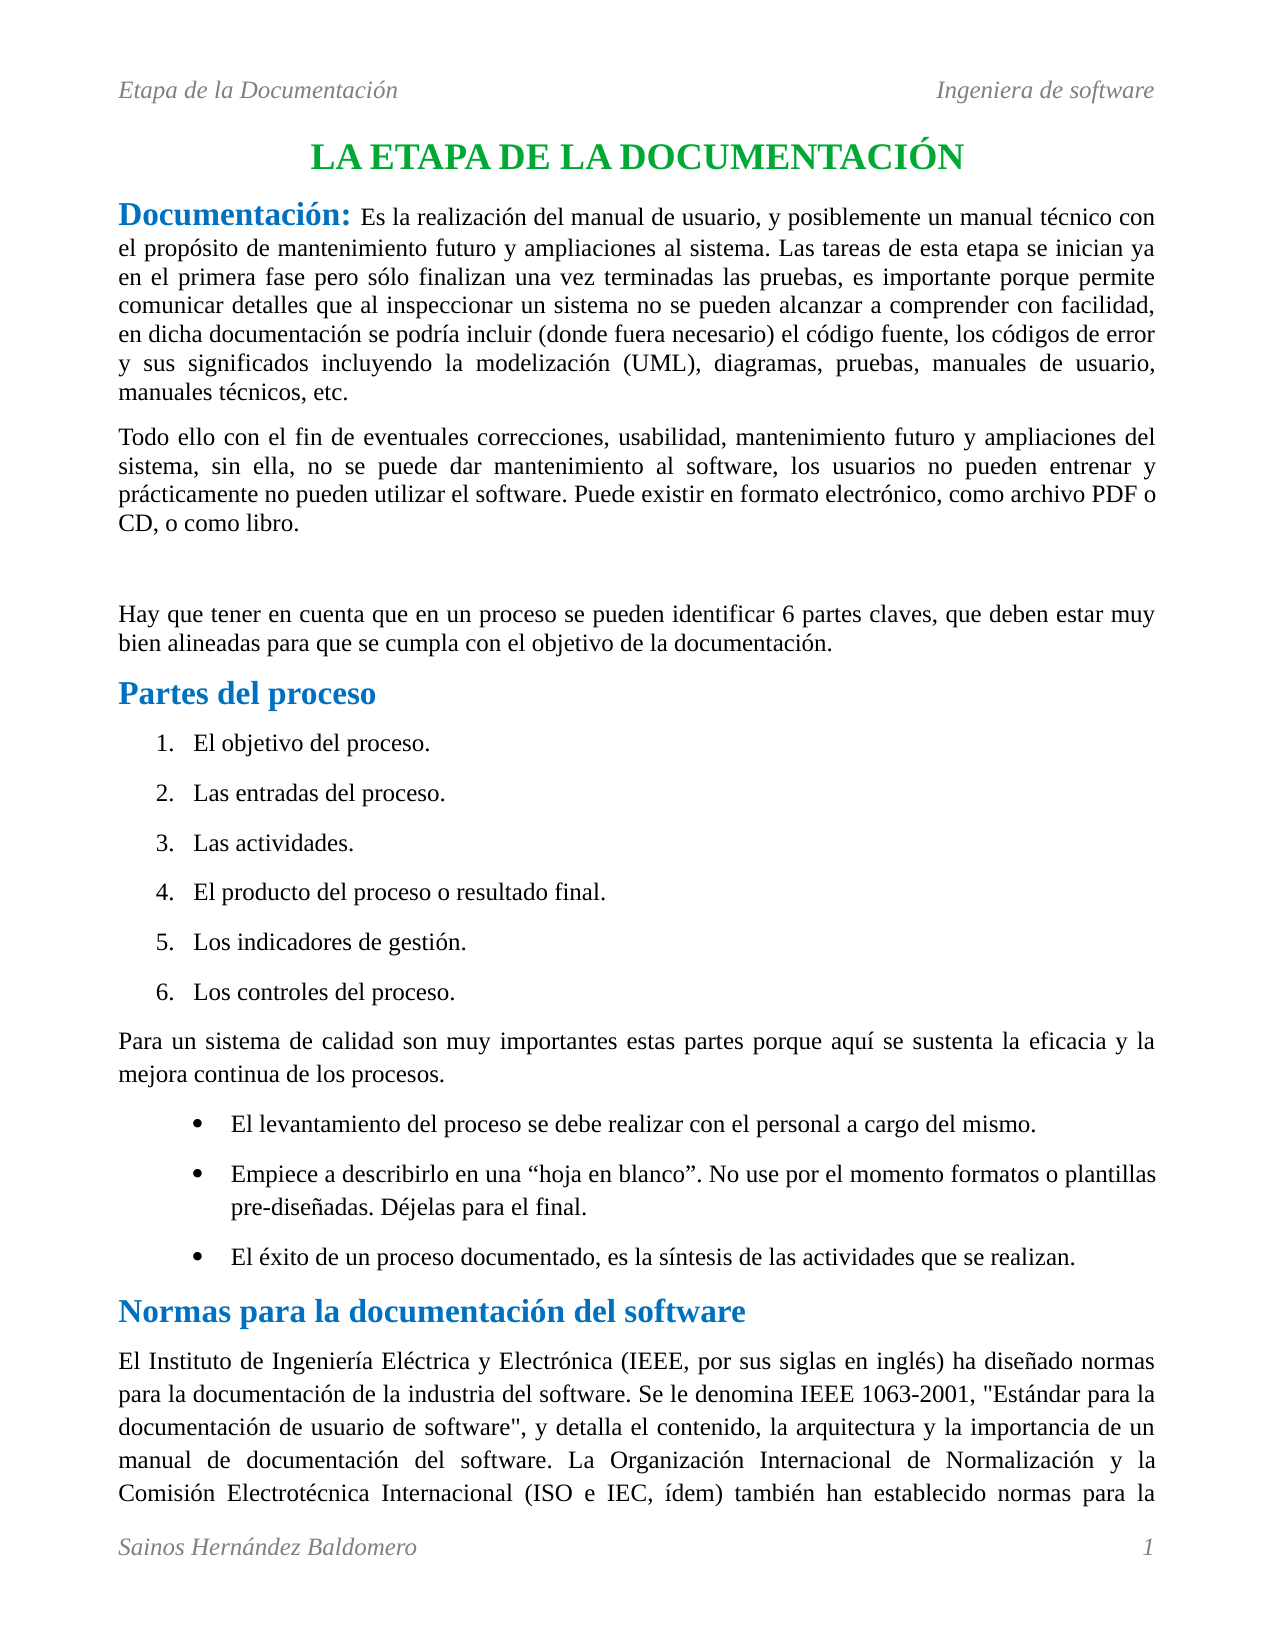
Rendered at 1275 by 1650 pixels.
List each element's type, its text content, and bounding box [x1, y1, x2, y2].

text Para un sistema de calidad son muy importantes estas partes porque aquí se sustenta la eficacia y la mejora continua de los procesos. [118, 1026, 1157, 1088]
list Empiece a describirlo en una “hoja en blanco”. No use por el momento formatos o plantillas pre-diseñadas. Déjelas para el final. [193, 1159, 1157, 1221]
list El objetivo del proceso. [156, 728, 1157, 757]
list Los indicadores de gestión. [156, 927, 1157, 956]
list El producto del proceso o resultado final. [156, 877, 1157, 906]
list El levantamiento del proceso se debe realizar con el personal a cargo del mismo. [193, 1109, 1157, 1138]
subtitle Normas para la documentación del software [118, 1291, 1157, 1329]
text Documentación: Es la realización del manual de usuario, y posiblemente un manual técnico con el propósito de mantenimiento futuro y ampliaciones al sistema. Las tareas de esta etapa se inician ya en el primera fase pero sólo finalizan una vez terminadas las pruebas, es importante porque permite comunicar detalles que al inspeccionar un sistema no se pueden alcanzar a comprender con facilidad, en dicha documentación se podría incluir (donde fuera necesario) el código fuente, los códigos de error y sus significados incluyendo la modelización (UML), diagramas, pruebas, manuales de usuario, manuales técnicos, etc. [118, 194, 1157, 405]
list El éxito de un proceso documentado, es la síntesis de las actividades que se realizan. [193, 1242, 1157, 1270]
text Hay que tener en cuenta que en un proceso se pueden identificar 6 partes claves, que deben estar muy bien alineadas para que se cumpla con el objetivo de la documentación. [118, 599, 1157, 657]
list Las entradas del proceso. [156, 778, 1157, 807]
text LA ETAPA DE LA DOCUMENTACIÓN [118, 135, 1157, 178]
list Las actividades. [156, 828, 1157, 856]
list Los controles del proceso. [156, 977, 1157, 1006]
subtitle Partes del proceso [118, 673, 1157, 712]
text Todo ello con el fin de eventuales correcciones, usabilidad, mantenimiento futuro y ampliaciones del sistema, sin ella, no se puede dar mantenimiento al software, los usuarios no pueden entrenar y prácticamente no pueden utilizar el software. Puede existir en formato electrónico, como archivo PDF o CD, o como libro. [118, 422, 1157, 537]
text El Instituto de Ingeniería Eléctrica y Electrónica (IEEE, por sus siglas en inglés) ha diseñado normas para la documentación de la industria del software. Se le denomina IEEE 1063-2001, "Estándar para la documentación de usuario de software", y detalla el contenido, la arquitectura y la importancia de un manual de documentación del software. La Organización Internacional de Normalización y la Comisión Electrotécnica Internacional (ISO e IEC, ídem) también han establecido normas para la [118, 1346, 1157, 1507]
